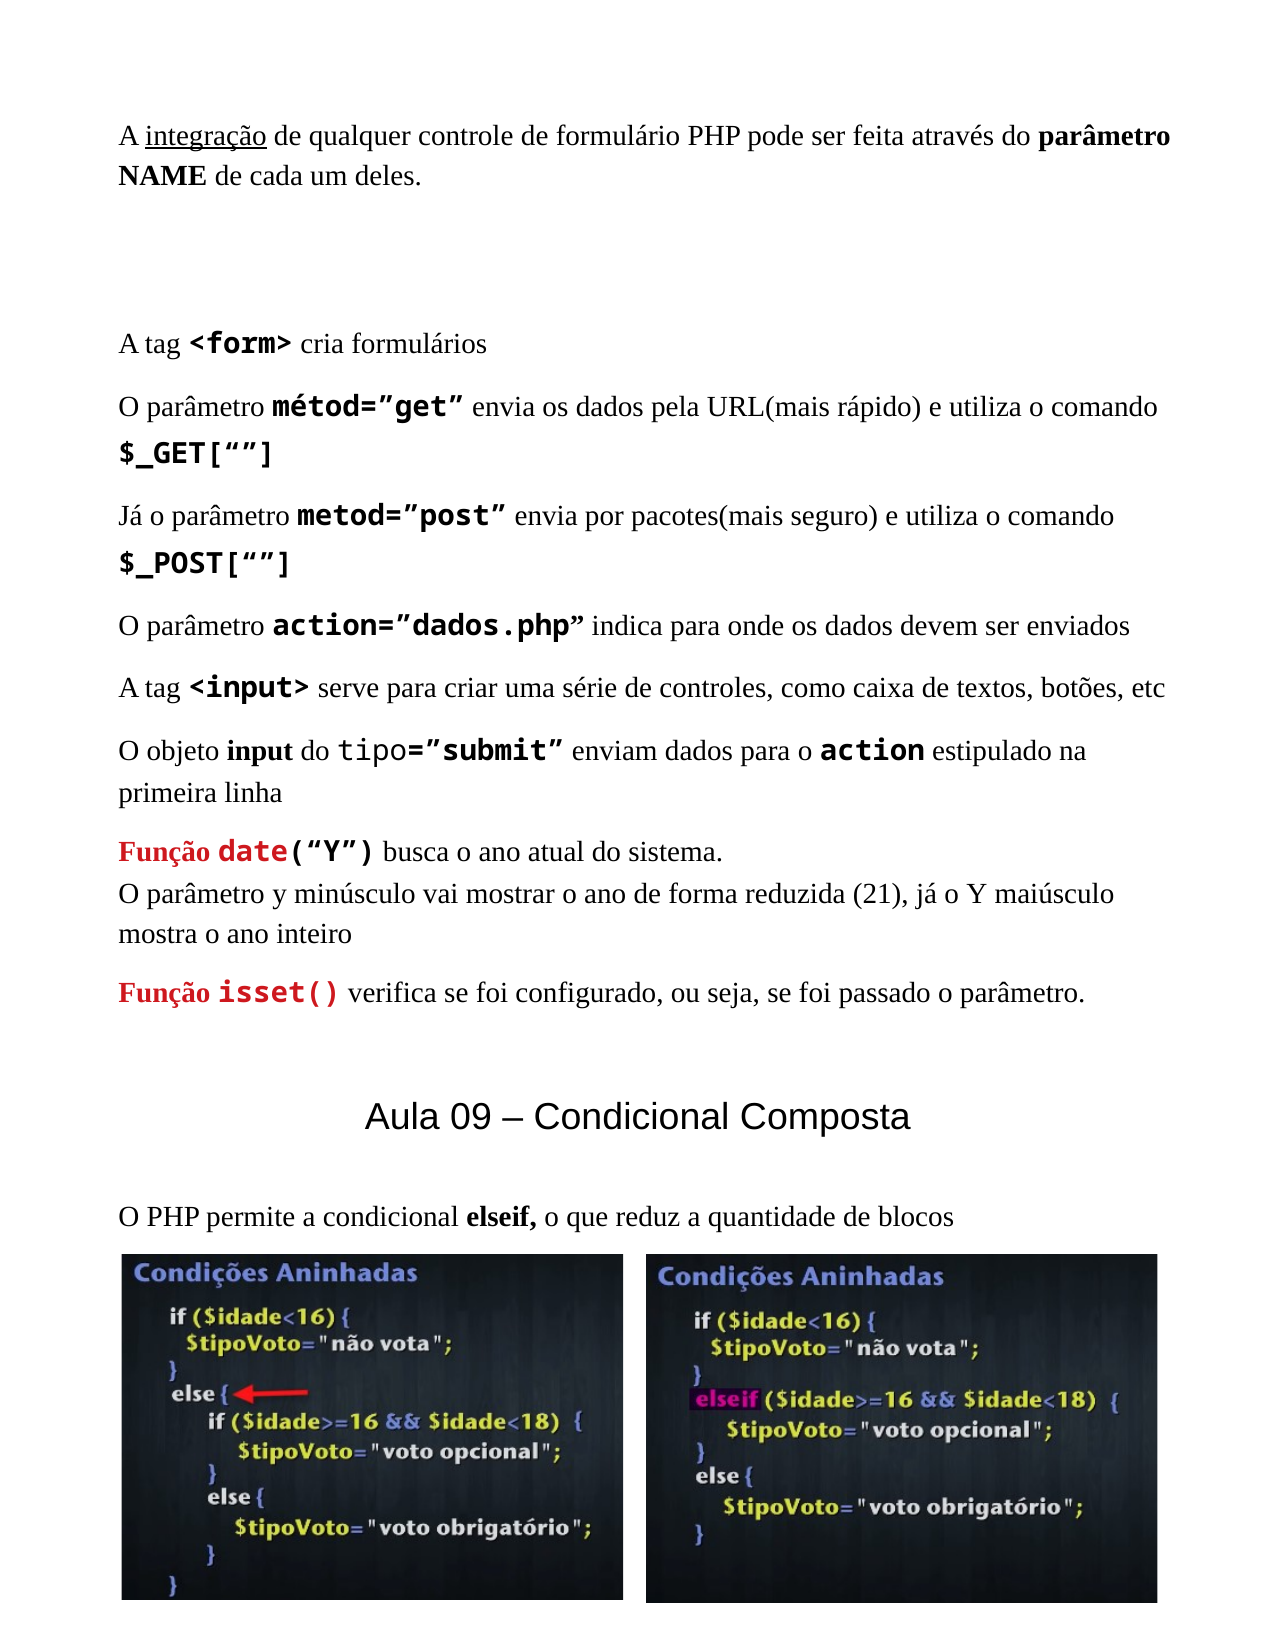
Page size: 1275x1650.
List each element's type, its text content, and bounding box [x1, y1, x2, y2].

text Função date(“Y”) busca o ano atual do sistema. O parâmetro y minúsculo vai mostrar o ano de forma reduzida (21), já o Y maiúsculo mostra o ano inteiro [118, 830, 1157, 950]
text O PHP permite a condicional elseif, o que reduz a quantidade de blocos [118, 1199, 1157, 1233]
picture [121, 1254, 624, 1600]
text O objeto input do tipo=”submit” enviam dados para o action estipulado na primeira linha [118, 729, 1186, 809]
text A tag <input> serve para criar uma série de controles, como caixa de textos, botões, etc [118, 667, 1186, 706]
text Já o parâmetro metod=”post” envia por pacotes(mais seguro) e utiliza o comando $_POST[“”] [118, 495, 1186, 582]
text O parâmetro action=”dados.php” indica para onde os dados devem ser enviados [118, 604, 1186, 644]
text A integração de qualquer controle de formulário PHP pode ser feita através do parâmetro NAME de cada um deles. [118, 118, 1186, 192]
text A tag <form> cria formulários [118, 323, 1186, 362]
text O parâmetro métod=”get” envia os dados pela URL(mais rápido) e utiliza o comando $_GET[“”] [118, 385, 1186, 472]
text Função isset() verifica se foi configurado, ou seja, se foi passado o parâmetro. [118, 971, 1157, 1011]
picture [646, 1254, 1158, 1603]
subtitle Aula 09 – Condicional Composta [118, 1094, 1157, 1138]
